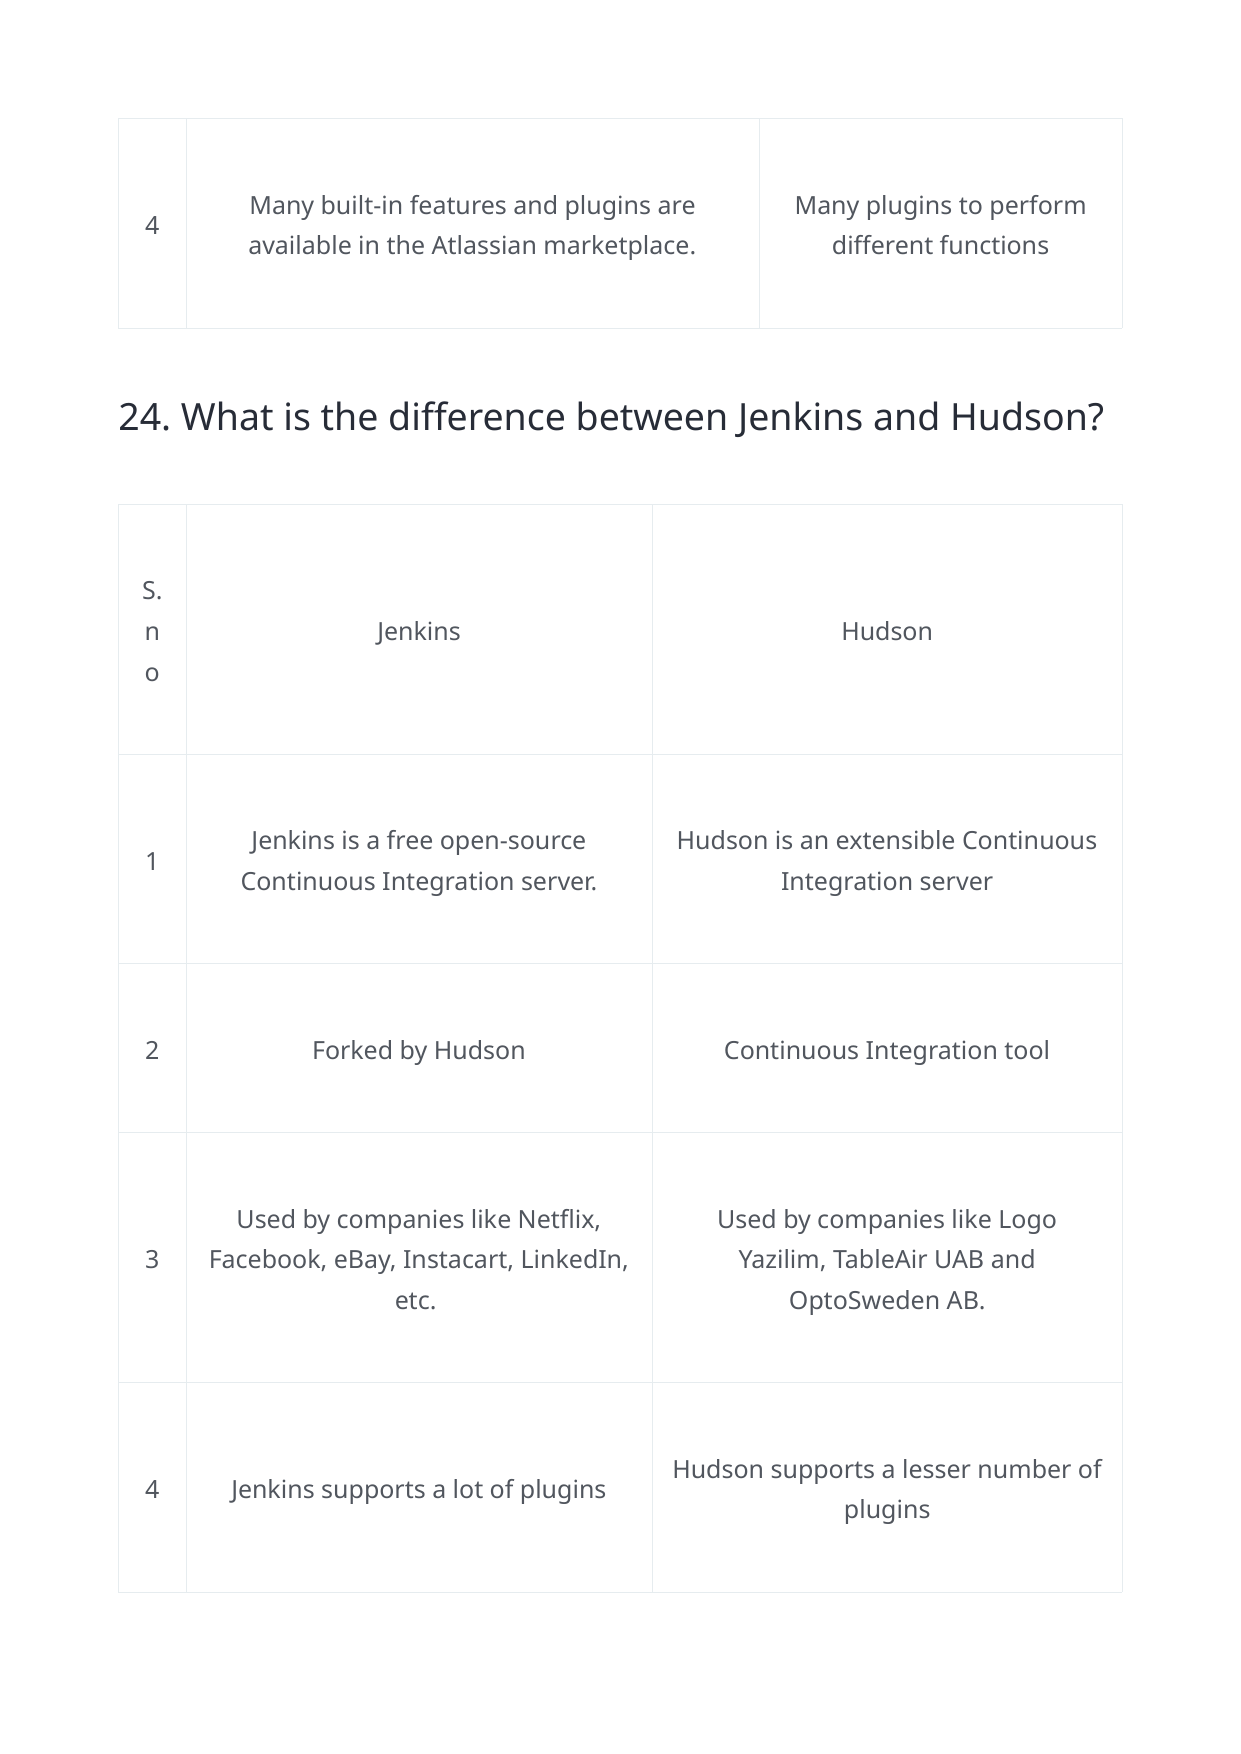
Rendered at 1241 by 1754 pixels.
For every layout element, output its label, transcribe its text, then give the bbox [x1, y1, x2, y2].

table_cell 4 [119, 1383, 186, 1592]
subtitle 24. What is the difference between Jenkins and Hudson? [118, 390, 1122, 441]
table_cell Hudson is an extensible Continuous Integration server [653, 755, 1122, 963]
table_cell Many plugins to perform different functions [760, 119, 1122, 328]
table_cell Used by companies like Logo Yazilim, TableAir UAB and OptoSweden AB. [653, 1133, 1122, 1382]
table_header S.no [119, 505, 186, 754]
table_cell Forked by Hudson [187, 964, 652, 1132]
table_cell Jenkins is a free open-source Continuous Integration server. [187, 755, 652, 963]
table_header Hudson [653, 505, 1122, 754]
table_cell 2 [119, 964, 186, 1132]
table_cell Hudson supports a lesser number of plugins [653, 1383, 1122, 1592]
table_cell Jenkins supports a lot of plugins [187, 1383, 652, 1592]
table_header Jenkins [187, 505, 652, 754]
table_cell Many built-in features and plugins are available in the Atlassian marketplace. [187, 119, 759, 328]
table_cell 4 [119, 119, 186, 328]
table_cell 3 [119, 1133, 186, 1382]
table_cell Used by companies like Netflix, Facebook, eBay, Instacart, LinkedIn, etc. [187, 1133, 652, 1382]
table_cell 1 [119, 755, 186, 963]
table_cell Continuous Integration tool [653, 964, 1122, 1132]
